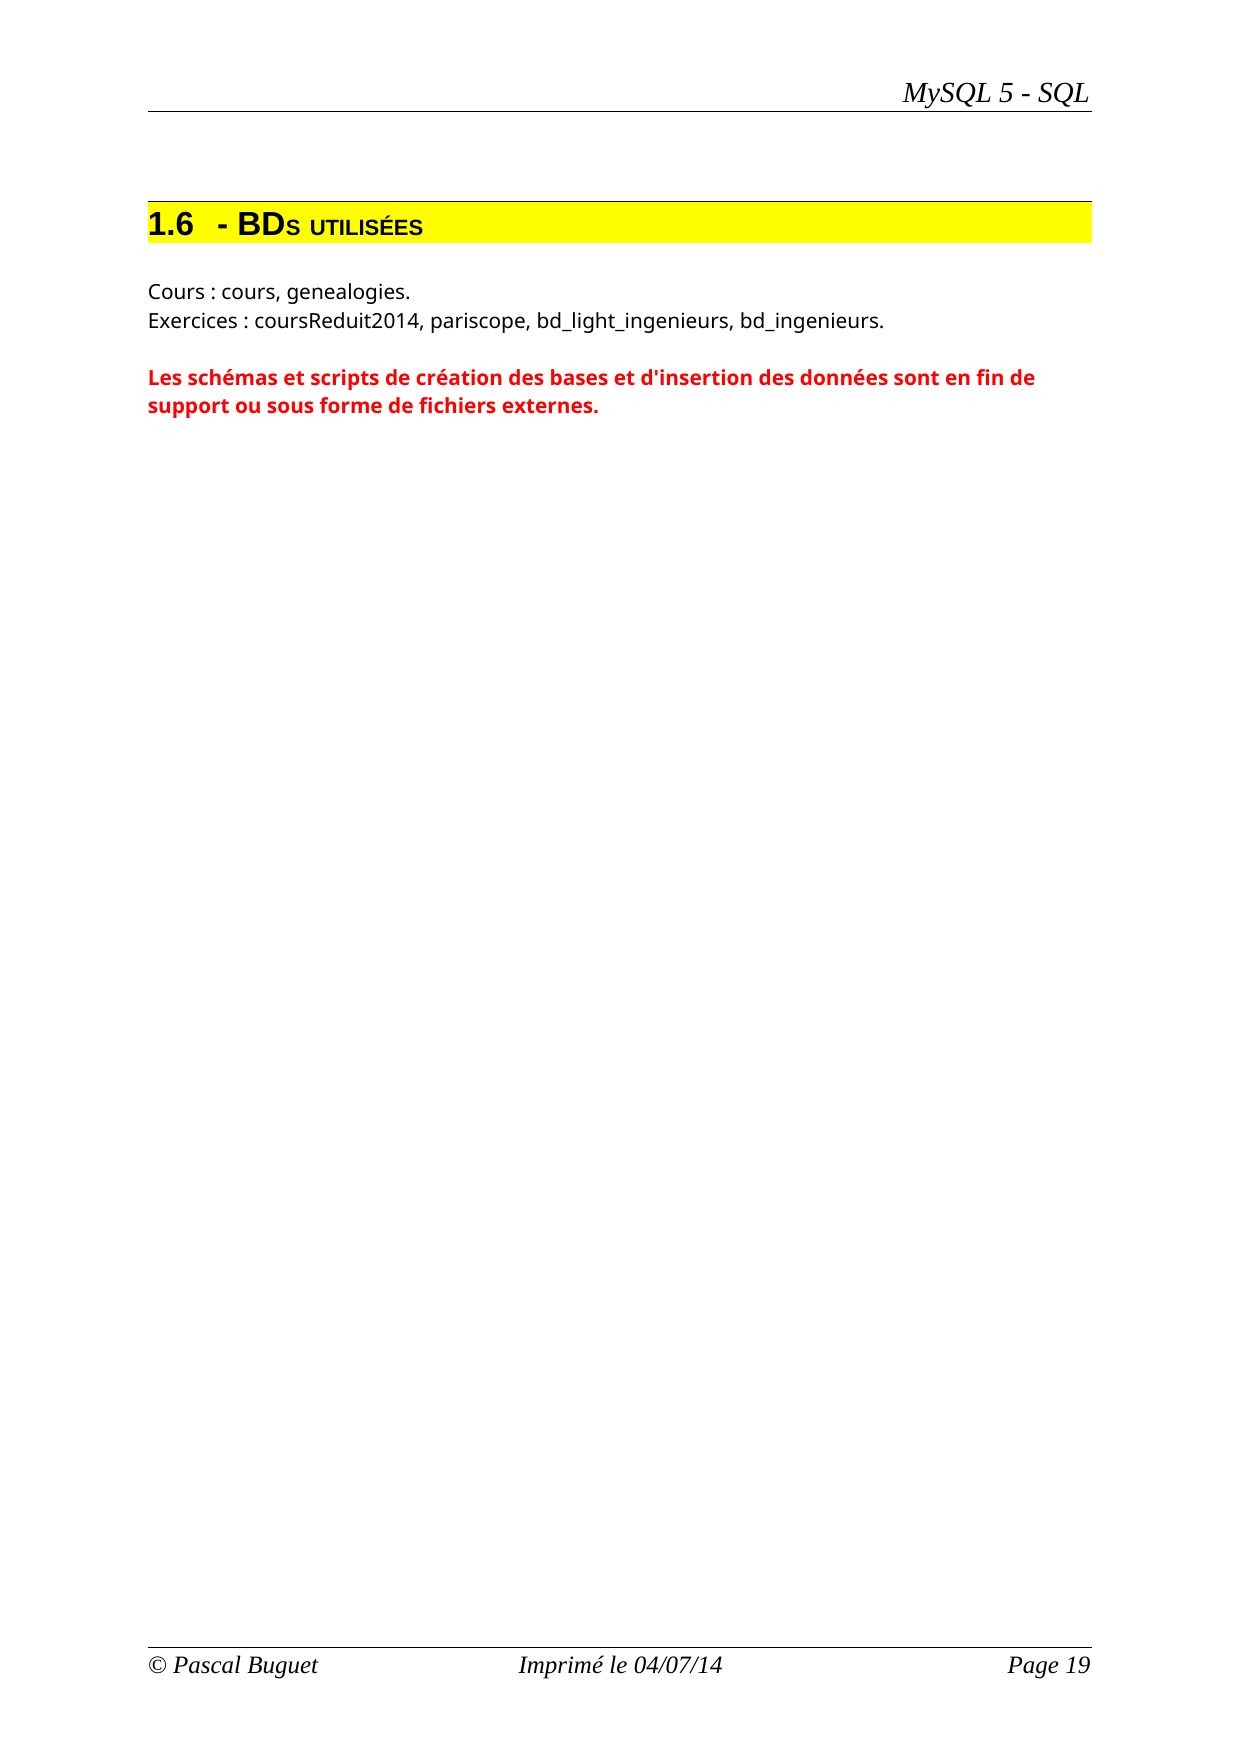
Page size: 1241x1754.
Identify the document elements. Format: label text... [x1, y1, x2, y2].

text Cours : cours, genealogies. [148, 277, 1092, 306]
subtitle - BDs utilisées [148, 202, 1092, 243]
text Les schémas et scripts de création des bases et d'insertion des données sont en fin de support ou sous forme de fichiers externes. [148, 363, 1092, 419]
text Exercices : coursReduit2014, pariscope, bd_light_ingenieurs, bd_ingenieurs. [148, 306, 1092, 334]
